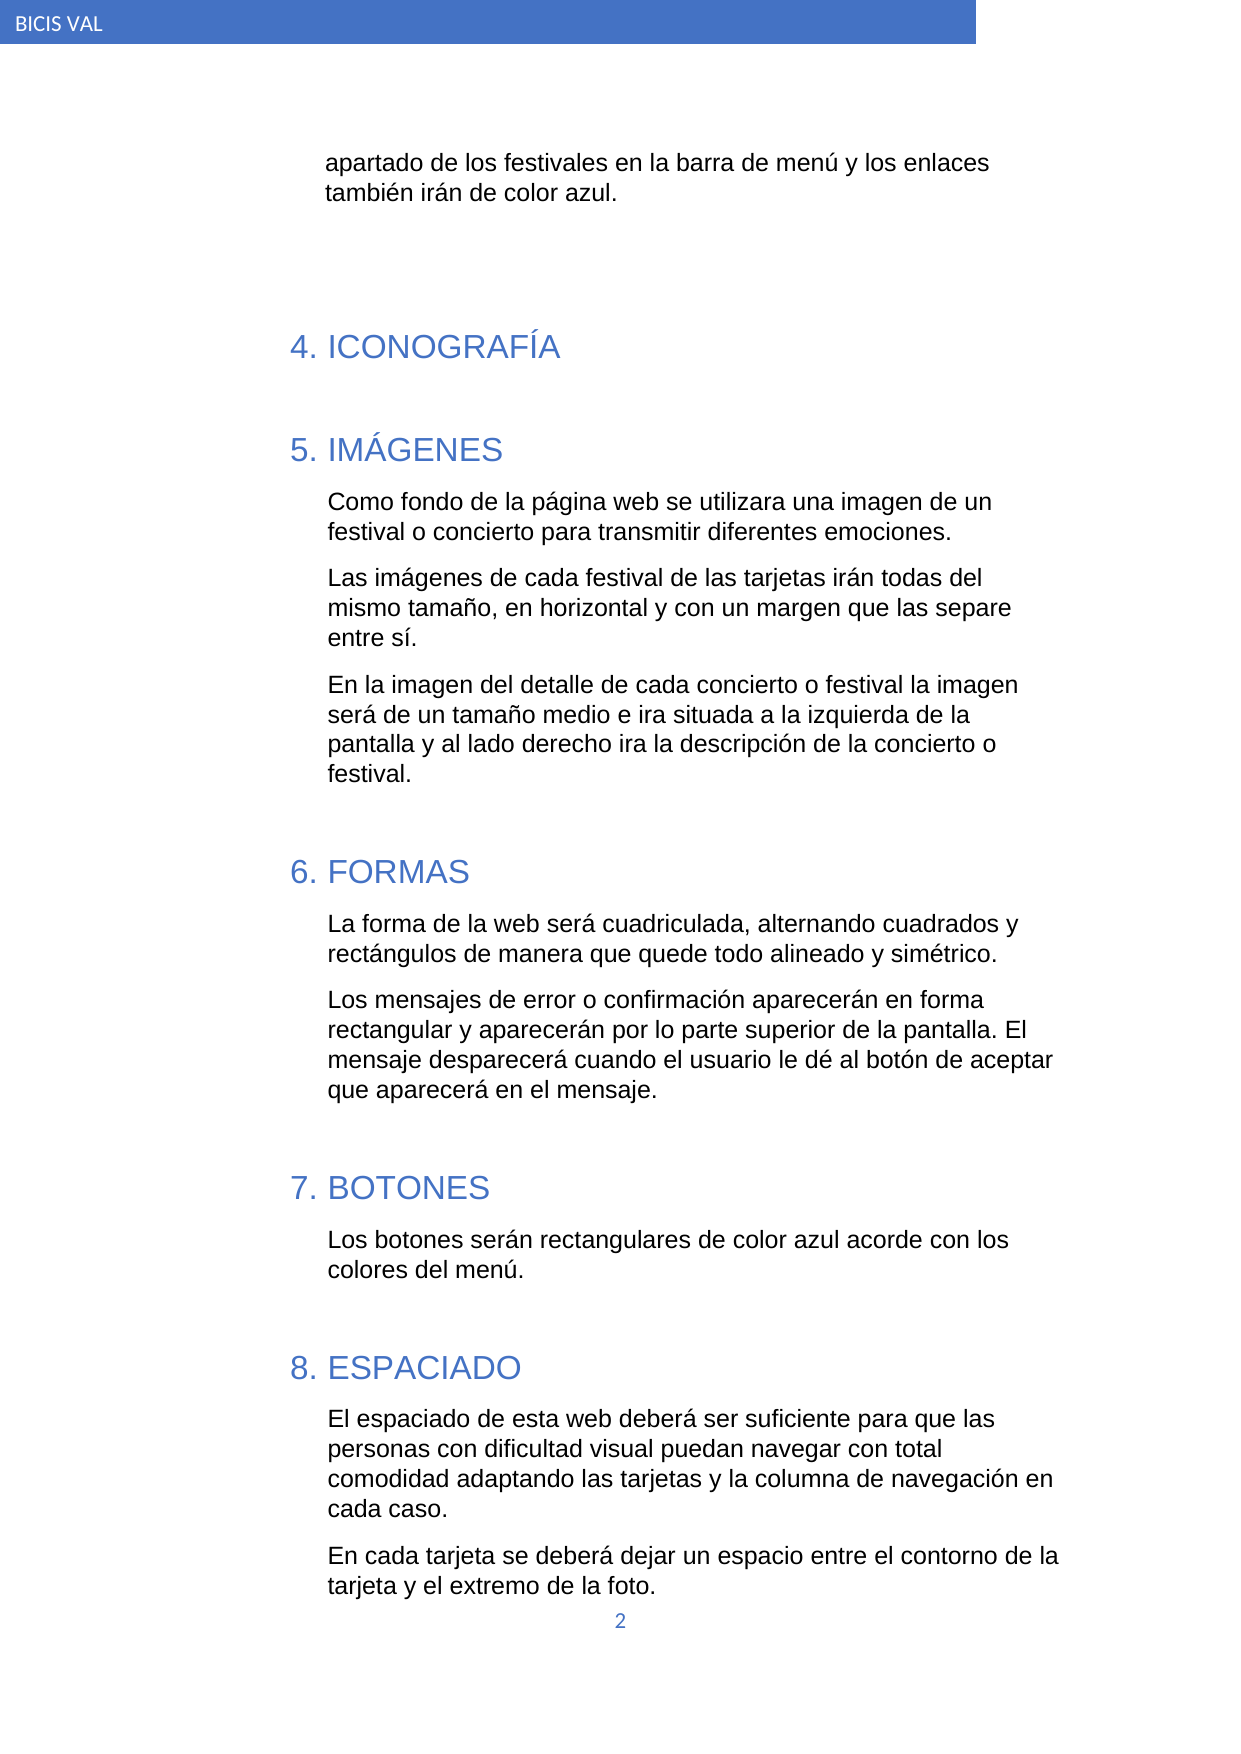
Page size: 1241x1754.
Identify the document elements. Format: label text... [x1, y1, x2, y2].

list En la imagen del detalle de cada concierto o festival la imagen será de un tamaño medio e ira situada a la izquierda de la pantalla y al lado derecho ira la descripción de la concierto o festival. [327, 670, 1063, 788]
list La forma de la web será cuadriculada, alternando cuadrados y rectángulos de manera que quede todo alineado y simétrico. [327, 909, 1063, 968]
list El espaciado de esta web deberá ser suficiente para que las personas con dificultad visual puedan navegar con total comodidad adaptando las tarjetas y la columna de navegación en cada caso. [327, 1404, 1063, 1523]
list Los mensajes de error o confirmación aparecerán en forma rectangular y aparecerán por lo parte superior de la pantalla. El mensaje desparecerá cuando el usuario le dé al botón de aceptar que aparecerá en el mensaje. [327, 986, 1063, 1104]
list FORMAS [290, 852, 1063, 891]
list ICONOGRAFÍA [290, 327, 1063, 366]
list Las imágenes de cada festival de las tarjetas irán todas del mismo tamaño, en horizontal y con un margen que las separe entre sí. [327, 563, 1063, 652]
list ESPACIADO [290, 1348, 1063, 1386]
list Como fondo de la página web se utilizara una imagen de un festival o concierto para transmitir diferentes emociones. [327, 487, 1063, 546]
list BOTONES [290, 1168, 1063, 1207]
text apartado de los festivales en la barra de menú y los enlaces también irán de color azul. [325, 148, 1063, 206]
list IMÁGENES [290, 430, 1063, 469]
list Los botones serán rectangulares de color azul acorde con los colores del menú. [327, 1225, 1063, 1283]
list En cada tarjeta se deberá dejar un espacio entre el contorno de la tarjeta y el extremo de la foto. [327, 1541, 1063, 1599]
